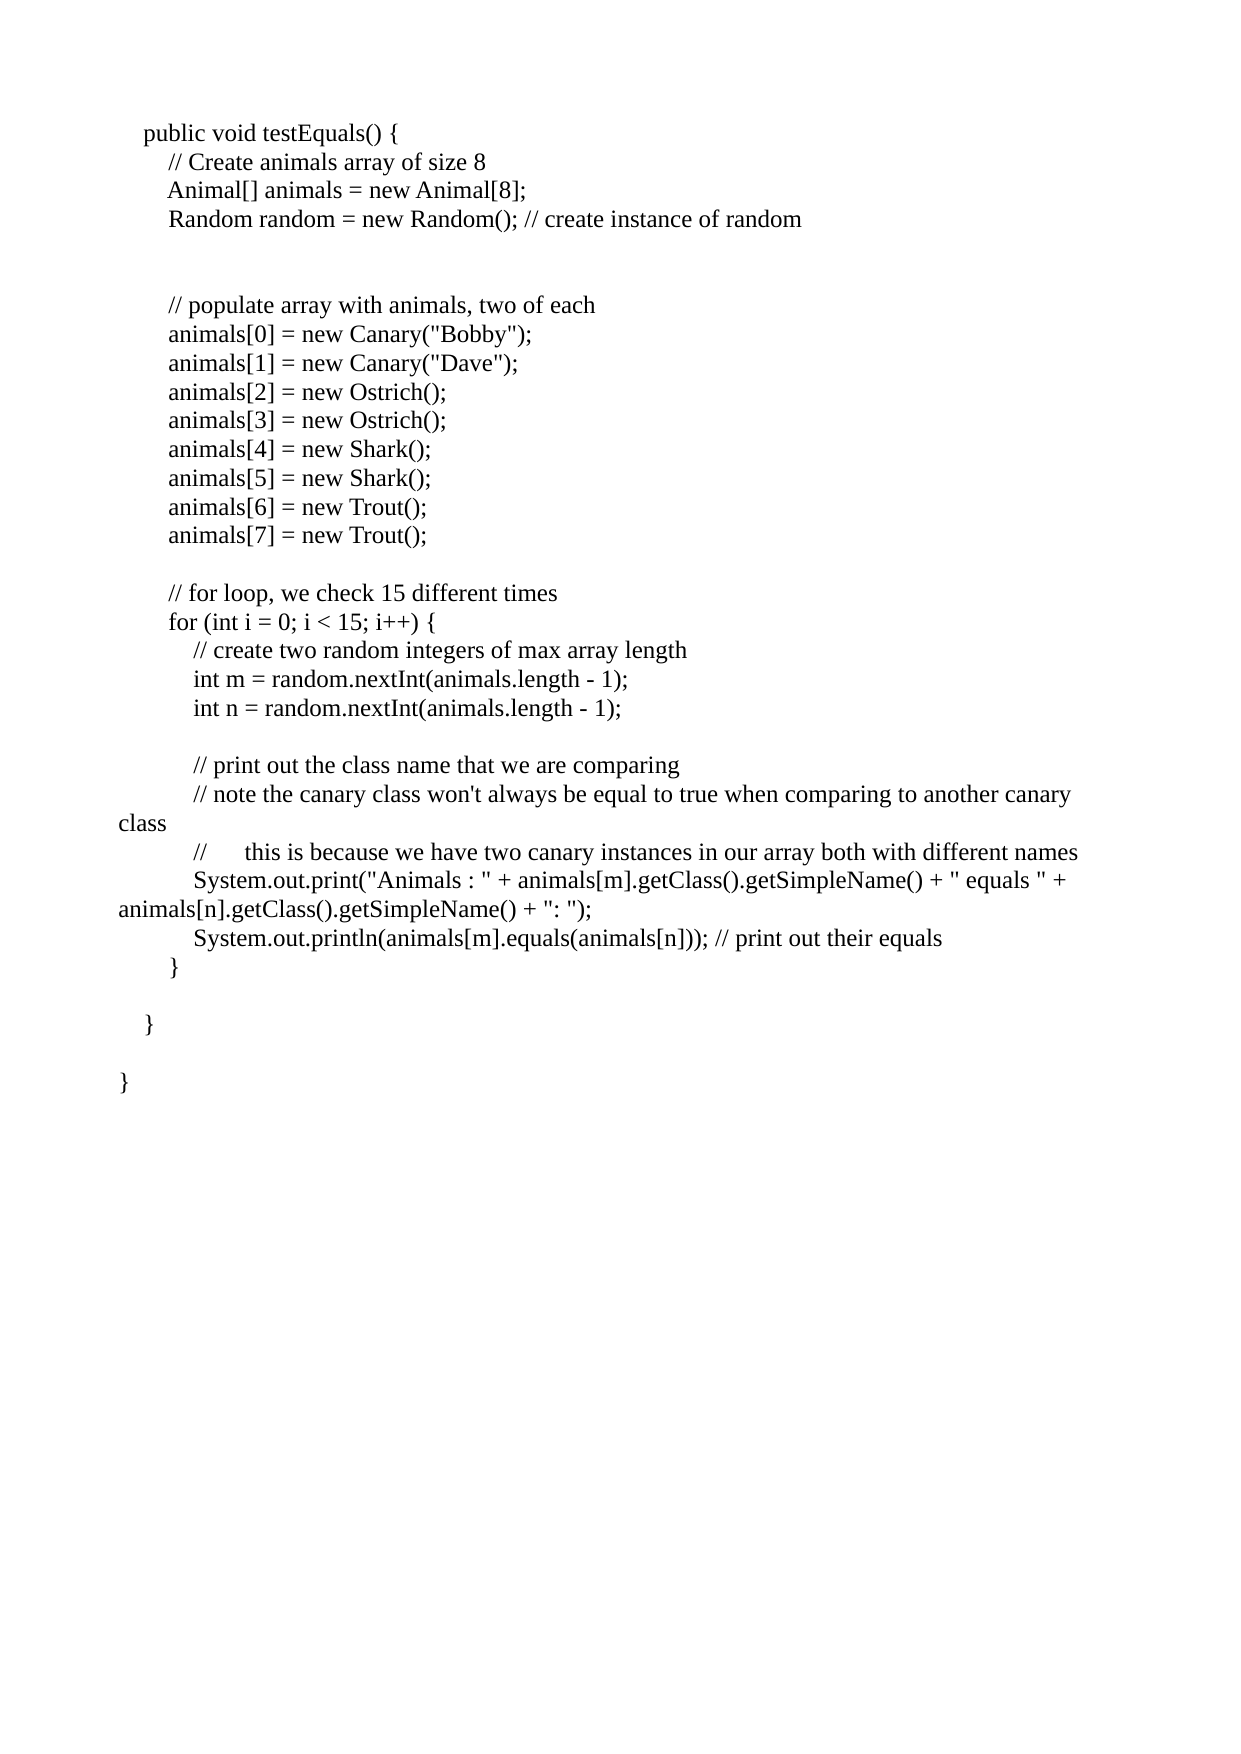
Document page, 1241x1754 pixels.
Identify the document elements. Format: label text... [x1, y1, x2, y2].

text int n = random.nextInt(animals.length - 1); [118, 693, 1122, 722]
text animals[4] = new Shark(); [118, 434, 1122, 463]
text // this is because we have two canary instances in our array both with different names [118, 837, 1122, 866]
text animals[0] = new Canary("Bobby"); [118, 319, 1122, 348]
text // create two random integers of max array length [118, 636, 1122, 664]
text animals[1] = new Canary("Dave"); [118, 348, 1122, 377]
text // for loop, we check 15 different times [118, 578, 1122, 607]
text for (int i = 0; i < 15; i++) { [118, 607, 1122, 636]
text animals[3] = new Ostrich(); [118, 406, 1122, 434]
text animals[2] = new Ostrich(); [118, 377, 1122, 406]
text // Create animals array of size 8 [118, 147, 1122, 176]
text public void testEquals() { [118, 118, 1122, 147]
text Animal[] animals = new Animal[8]; [118, 176, 1122, 204]
text // note the canary class won't always be equal to true when comparing to another canary class [118, 779, 1122, 837]
text animals[5] = new Shark(); [118, 463, 1122, 492]
text animals[6] = new Trout(); [118, 492, 1122, 521]
text // populate array with animals, two of each [118, 291, 1122, 319]
text // print out the class name that we are comparing [118, 751, 1122, 779]
text animals[7] = new Trout(); [118, 521, 1122, 549]
text Random random = new Random(); // create instance of random [118, 204, 1122, 233]
text System.out.print("Animals : " + animals[m].getClass().getSimpleName() + " equals " + animals[n].getClass().getSimpleName() + ": "); [118, 866, 1122, 923]
text } [118, 952, 1122, 981]
text } [118, 1067, 1122, 1096]
text } [118, 1009, 1122, 1038]
text System.out.println(animals[m].equals(animals[n])); // print out their equals [118, 923, 1122, 952]
text int m = random.nextInt(animals.length - 1); [118, 664, 1122, 693]
